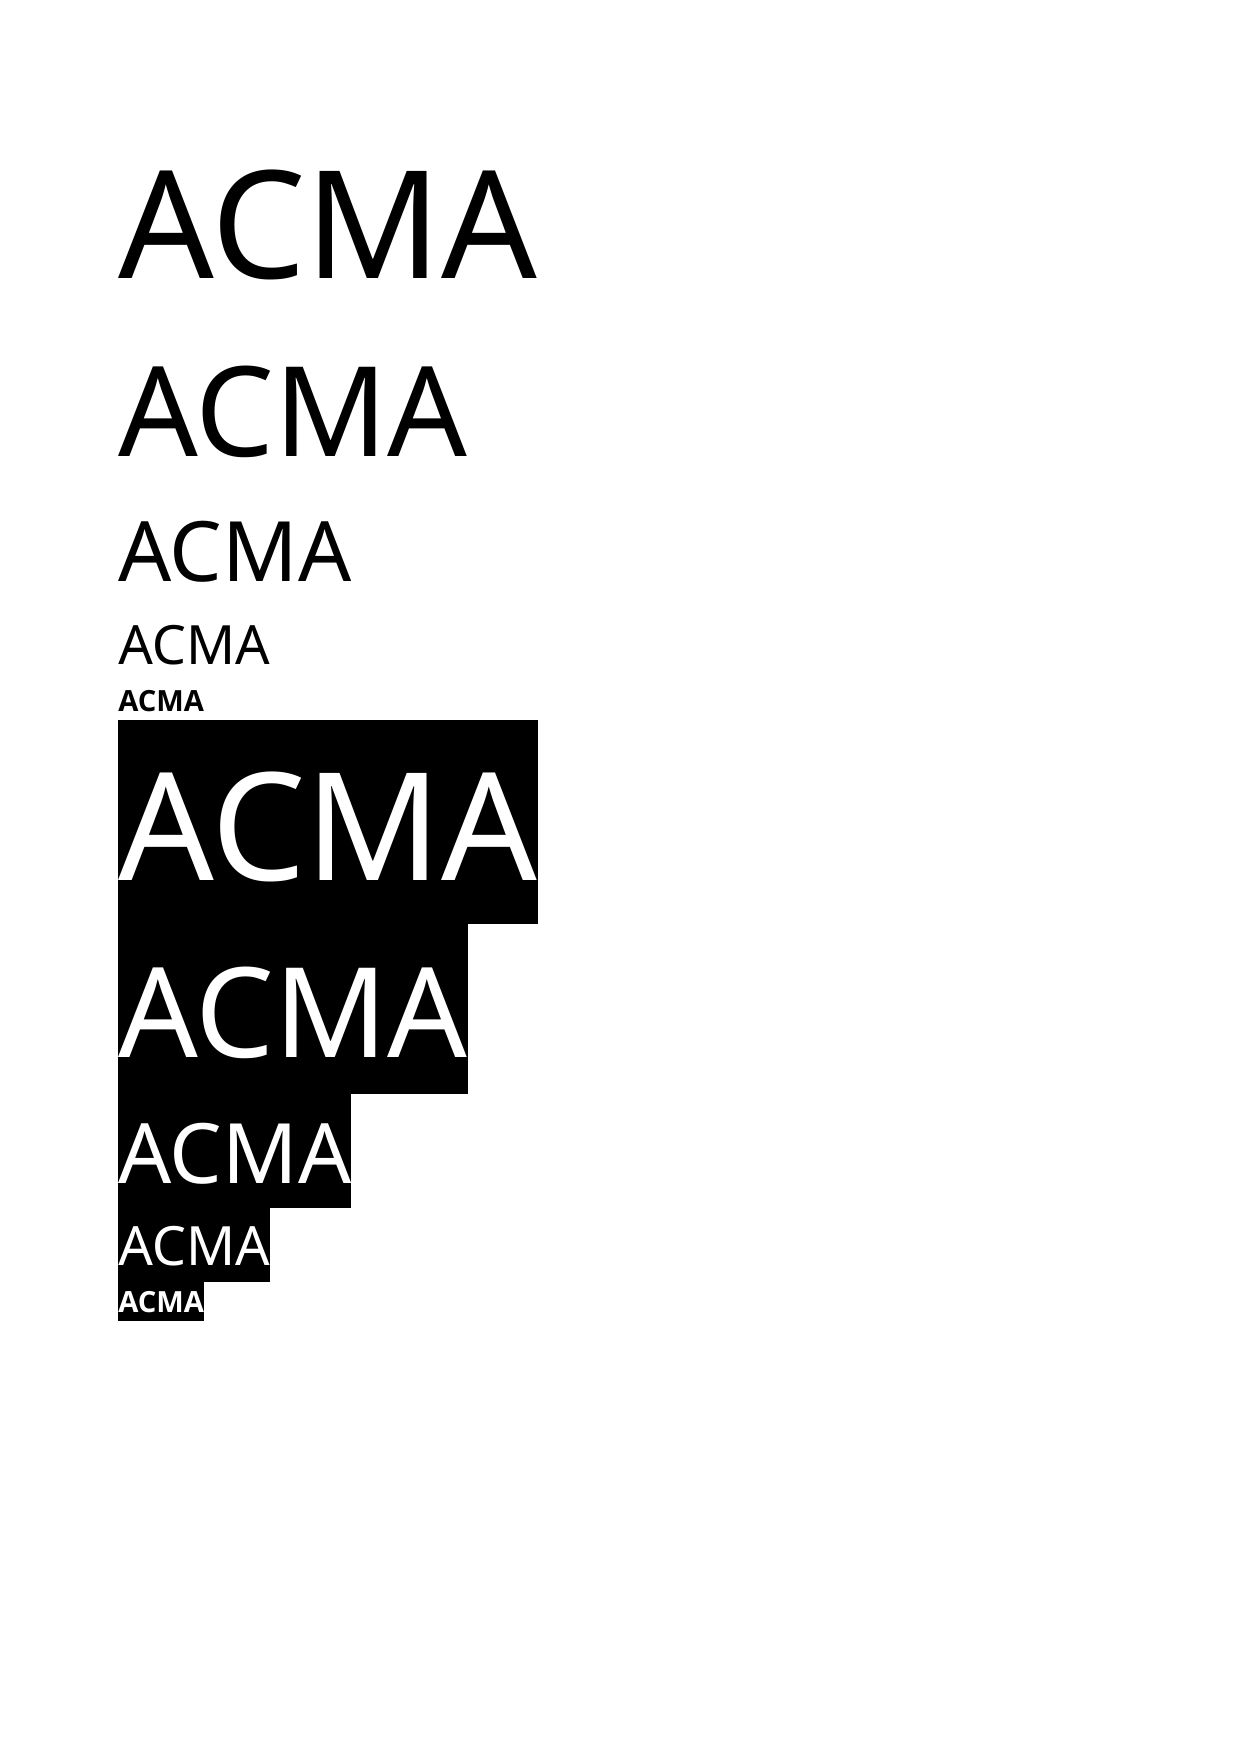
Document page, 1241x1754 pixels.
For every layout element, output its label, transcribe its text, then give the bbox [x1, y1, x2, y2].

text ACMA [118, 720, 1122, 924]
text ACMA [118, 606, 1122, 680]
text ACMA [118, 1094, 1122, 1208]
text ACMA [118, 493, 1122, 606]
text ACMA [118, 1208, 1122, 1282]
text ACMA [118, 118, 1122, 322]
text ACMA [118, 322, 1122, 493]
text ACMA [118, 680, 1122, 720]
text ACMA [118, 1282, 1122, 1321]
text ACMA [118, 924, 1122, 1094]
